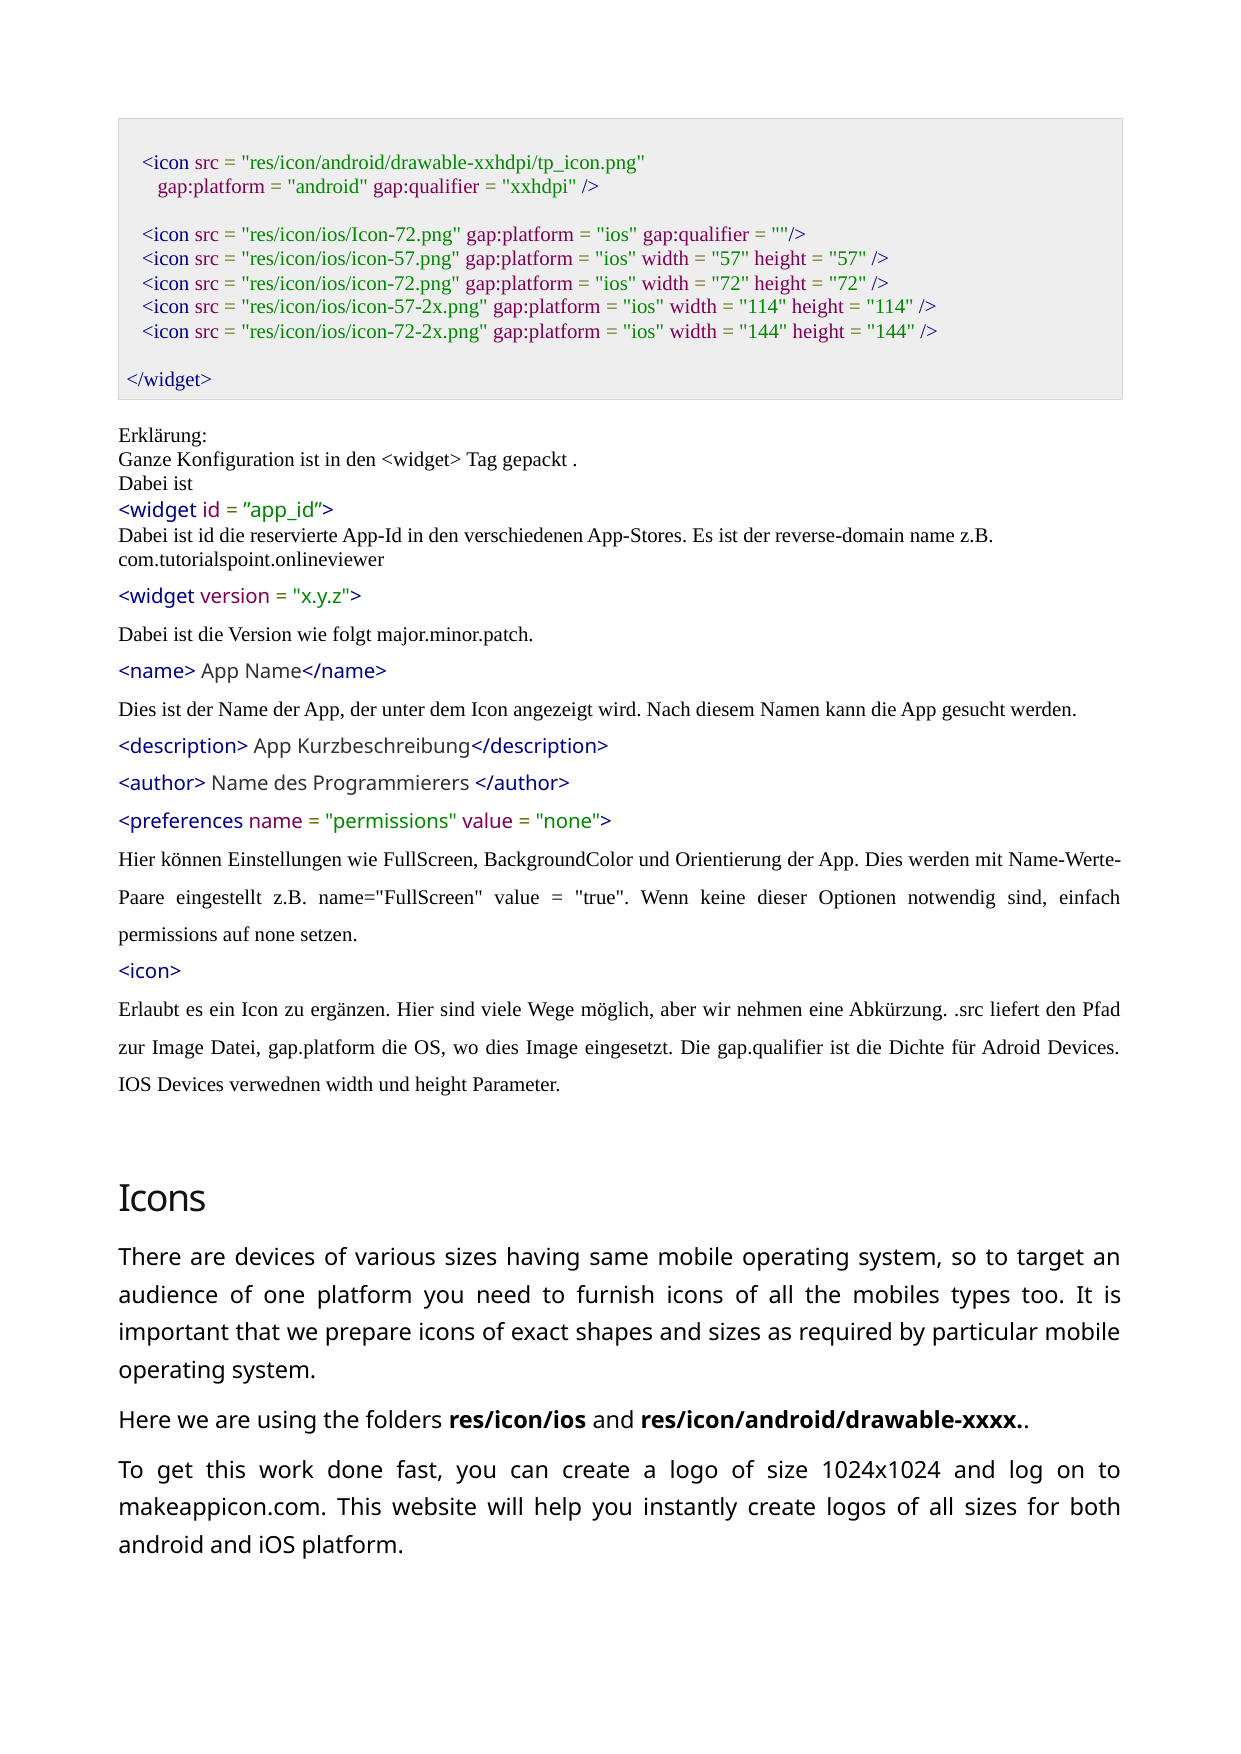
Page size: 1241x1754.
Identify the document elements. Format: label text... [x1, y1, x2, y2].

text Dabei ist die Version wie folgt major.minor.patch. [118, 609, 1122, 646]
text Erlaubt es ein Icon zu ergänzen. Hier sind viele Wege möglich, aber wir nehmen eine Abkürzung. .src liefert den Pfad zur Image Datei, gap.platform die OS, wo dies Image eingesetzt. Die gap.qualifier ist die Dichte für Adroid Devices. IOS Devices verwednen width und height Parameter. [118, 984, 1122, 1096]
text Here we are using the folders res/icon/ios and res/icon/android/drawable-xxxx.. [118, 1397, 1122, 1435]
text There are devices of various sizes having same mobile operating system, so to target an audience of one platform you need to furnish icons of all the mobiles types too. It is important that we prepare icons of exact shapes and sizes as required by particular mobile operating system. [118, 1235, 1122, 1385]
text Dies ist der Name der App, der unter dem Icon angezeigt wird. Nach diesem Namen kann die App gesucht werden. [118, 684, 1122, 721]
text <icon src = "res/icon/android/drawable-xxhdpi/tp_icon.png" [119, 142, 1122, 166]
text <widget id = ”app_id”> [118, 495, 1122, 523]
text <description> App Kurzbeschreibung</description> [118, 721, 1122, 759]
text To get this work done fast, you can create a logo of size 1024x1024 and log on to makeappicon.com. This website will help you instantly create logos of all sizes for both android and iOS platform. [118, 1447, 1122, 1560]
text </widget> [119, 359, 1122, 399]
text <icon src = "res/icon/ios/icon-72.png" gap:platform = "ios" width = "72" height = "72" /> [119, 262, 1122, 287]
text <preferences name = "permissions" value = "none"> [118, 796, 1122, 834]
text Hier können Einstellungen wie FullScreen, BackgroundColor und Orientierung der App. Dies werden mit Name-Werte-Paare eingestellt z.B. name="FullScreen" value = "true". Wenn keine dieser Optionen notwendig sind, einfach permissions auf none setzen. [118, 834, 1122, 946]
text Ganze Konfiguration ist in den <widget> Tag gepackt . [118, 447, 1122, 471]
text <author> Name des Programmierers </author> [118, 759, 1122, 796]
text Dabei ist id die reservierte App-Id in den verschiedenen App-Stores. Es ist der reverse-domain name z.B. com.tutorialspoint.onlineviewer [118, 523, 1122, 571]
text <icon src = "res/icon/ios/icon-72-2x.png" gap:platform = "ios" width = "144" height = "144" /> [119, 311, 1122, 335]
text <name> App Name</name> [118, 646, 1122, 684]
text Dabei ist [118, 471, 1122, 495]
text <widget version = "x.y.z"> [118, 571, 1122, 609]
text <icon src = "res/icon/ios/icon-57.png" gap:platform = "ios" width = "57" height = "57" /> [119, 238, 1122, 262]
text <icon> [118, 946, 1122, 984]
subtitle Icons [118, 1171, 1122, 1222]
text gap:platform = "android" gap:qualifier = "xxhdpi" /> [119, 166, 1122, 190]
text Erklärung: [118, 423, 1122, 447]
text <icon src = "res/icon/ios/icon-57-2x.png" gap:platform = "ios" width = "114" height = "114" /> [119, 287, 1122, 311]
text <icon src = "res/icon/ios/Icon-72.png" gap:platform = "ios" gap:qualifier = ""/> [119, 214, 1122, 238]
